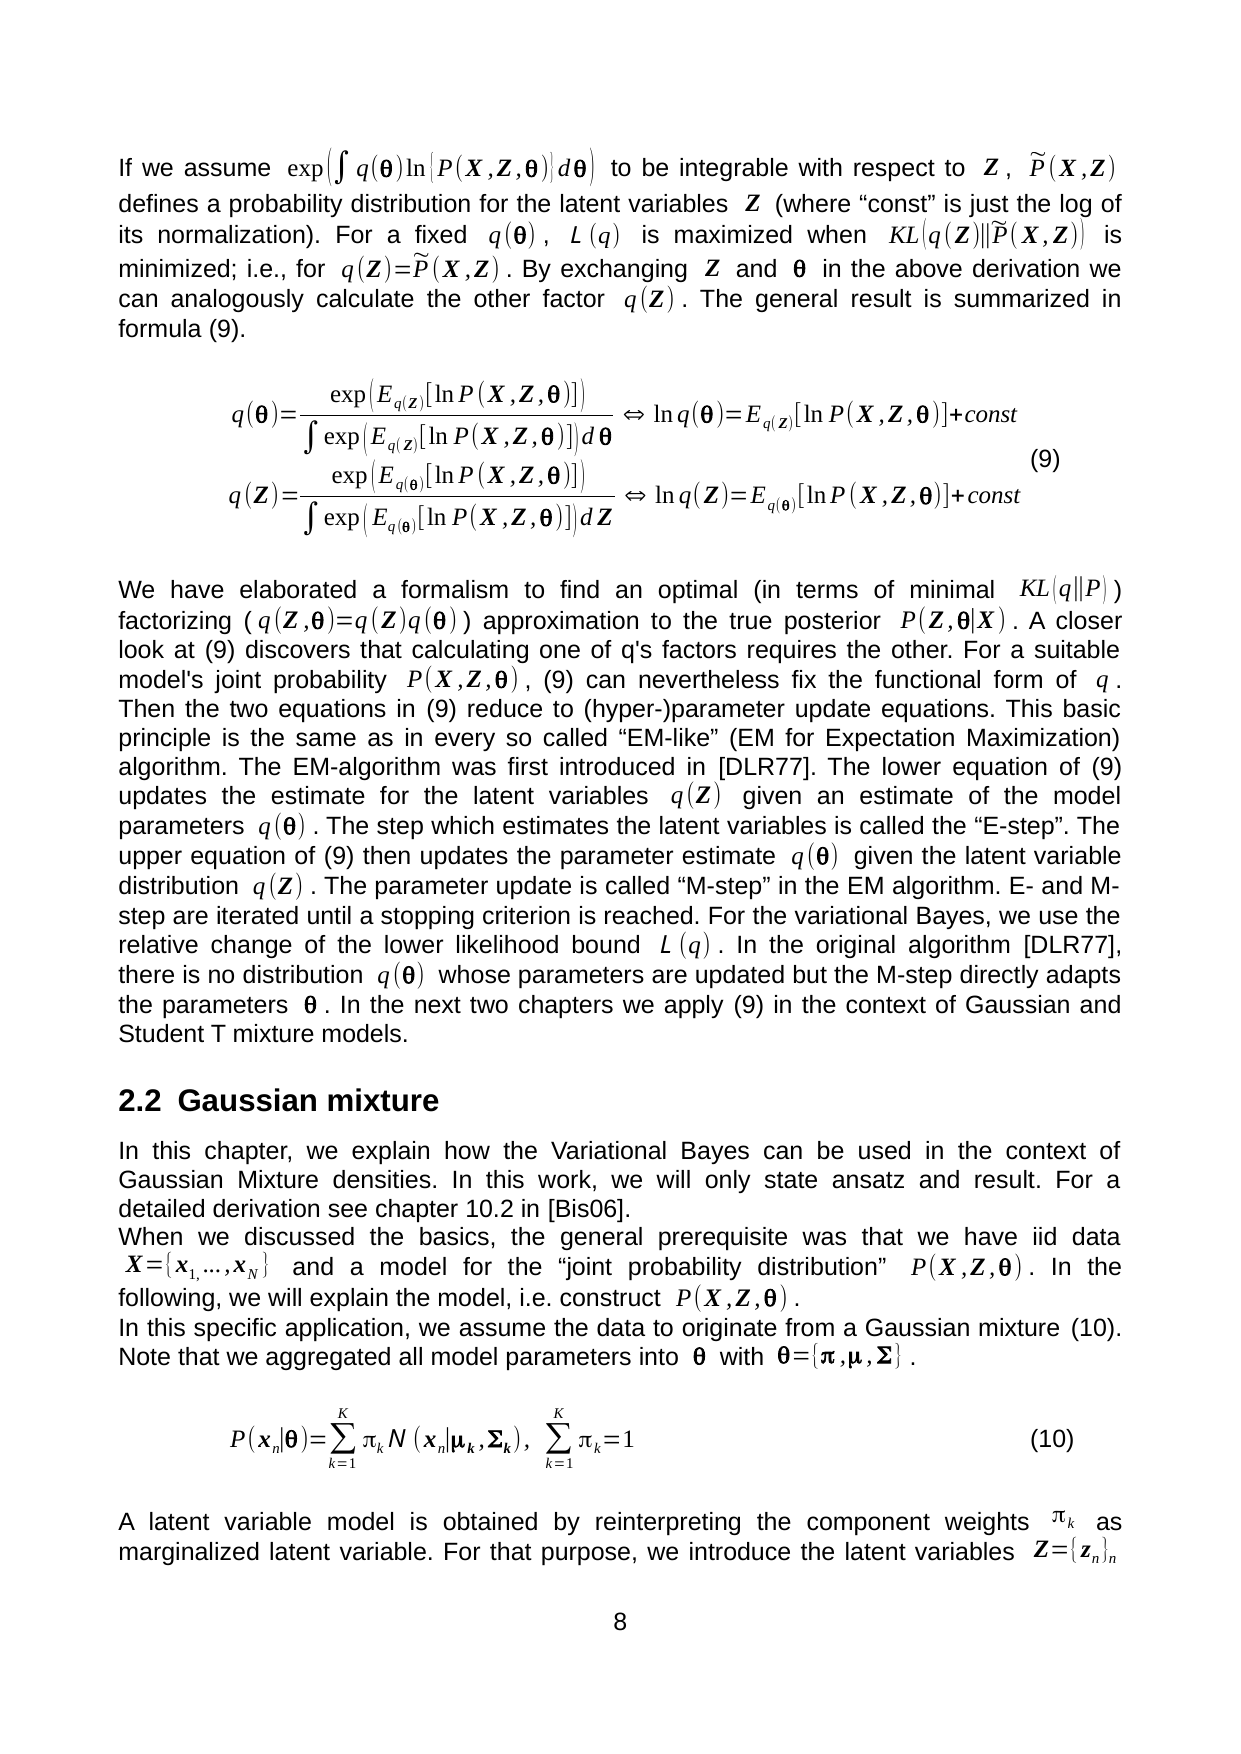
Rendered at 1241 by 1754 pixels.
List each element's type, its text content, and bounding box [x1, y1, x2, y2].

table_header (10) [1024, 1399, 1123, 1478]
table_header [217, 371, 1024, 544]
table_header [118, 371, 217, 544]
text We have elaborated a formalism to find an optimal (in terms of minimal ) factorizing () approximation to the true posterior . A closer look at (9) discovers that calculating one of q's factors requires the other. For a suitable model's joint probability , (9) can nevertheless fix the functional form of . Then the two equations in (9) reduce to (hyper-)parameter update equations. This basic principle is the same as in every so called “EM-like” (EM for Expectation Maximization) algorithm. The EM-algorithm was first introduced in [DLR77]. The lower equation of (9) updates the estimate for the latent variables given an estimate of the model parameters . The step which estimates the latent variables is called the “E-step”. The upper equation of (9) then updates the parameter estimate given the latent variable distribution . The parameter update is called “M-step” in the EM algorithm. E- and M- step are iterated until a stopping criterion is reached. For the variational Bayes, we use the relative change of the lower likelihood bound . In the original algorithm [DLR77], there is no distribution whose parameters are updated but the M-step directly adapts the parameters . In the next two chapters we apply (9) in the context of Gaussian and Student T mixture models. [118, 573, 1122, 1047]
table_header (9) [1024, 371, 1123, 544]
subtitle Gaussian mixture [118, 1082, 1122, 1118]
text When we discussed the basics, the general prerequisite was that we have iid data and a model for the “joint probability distribution” . In the following, we will explain the model, i.e. construct . [118, 1222, 1122, 1313]
text If we assume to be integrable with respect to , defines a probability distribution for the latent variables (where “const” is just the log of its normalization). For a fixed , is maximized when is minimized; i.e., for . By exchanging and in the above derivation we can analogously calculate the other factor . The general result is summarized in formula (9). [118, 147, 1122, 343]
text A latent variable model is obtained by reinterpreting the component weights as marginalized latent variable. For that purpose, we introduce the latent variables where is a binary vector. That means, exactly one entry of is one while the others are zero. For a given n, the nonzero indicates the component which gave rise to data point . With , (10) can be rewritten as latent variable model (cf. eq's (10.37) and (10.38) in [Bis06]): [118, 1507, 1122, 1567]
table_header [217, 1399, 1024, 1478]
text In this specific application, we assume the data to originate from a Gaussian mixture (10). Note that we aggregated all model parameters into with . [118, 1313, 1122, 1370]
table_header [118, 1399, 217, 1478]
text In this chapter, we explain how the Variational Bayes can be used in the context of Gaussian Mixture densities. In this work, we will only state ansatz and result. For a detailed derivation see chapter 10.2 in [Bis06]. [118, 1136, 1122, 1222]
